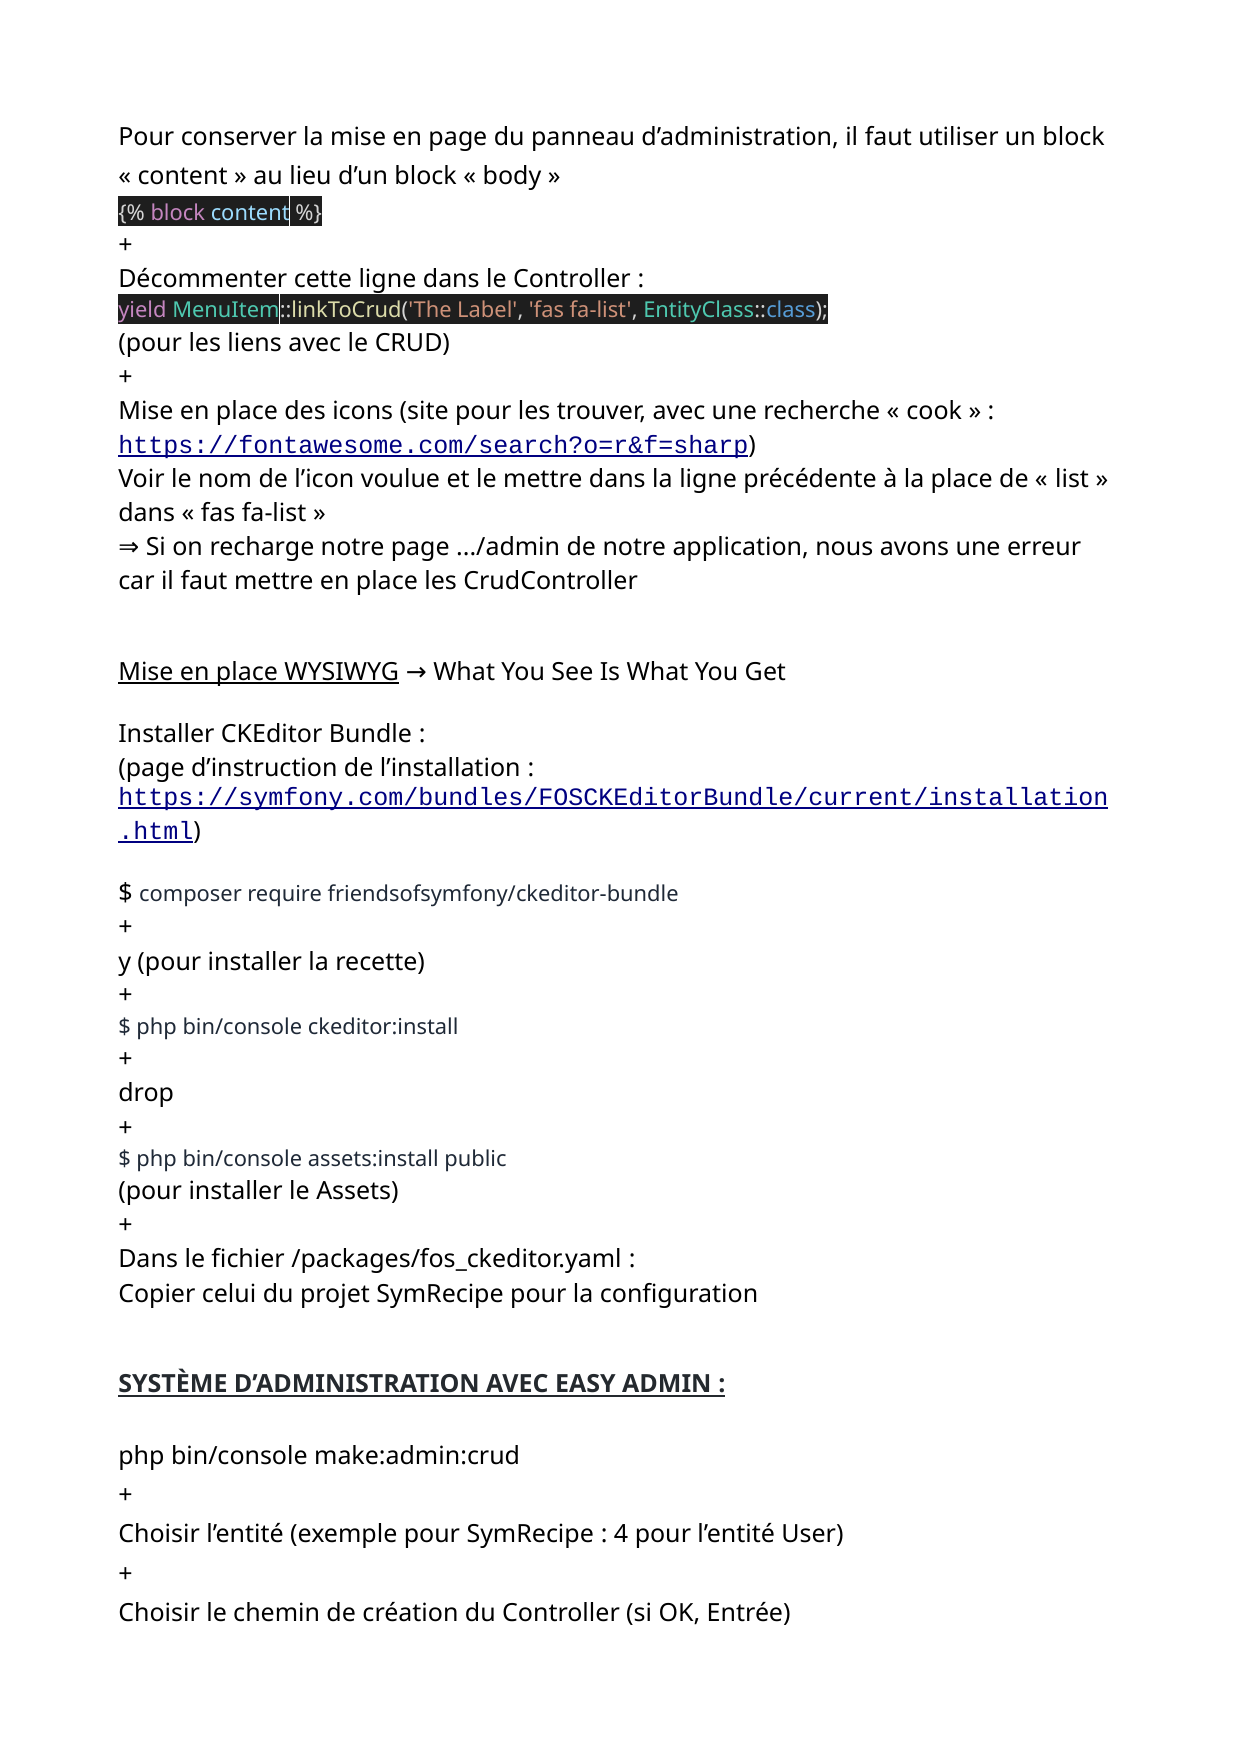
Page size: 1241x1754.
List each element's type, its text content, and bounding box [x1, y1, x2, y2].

text Copier celui du projet SymRecipe pour la configuration [118, 1275, 1122, 1309]
text Décommenter cette ligne dans le Controller : [118, 260, 1122, 294]
text $ php bin/console ckeditor:install [118, 1011, 1122, 1041]
text + [118, 1477, 1122, 1511]
text + [118, 1109, 1122, 1143]
text $ composer require friendsofsymfony/ckeditor-bundle [118, 875, 1122, 909]
text Pour conserver la mise en page du panneau d’administration, il faut utiliser un block « content » au lieu d’un block « body » [118, 118, 1122, 191]
text Voir le nom de l’icon voulue et le mettre dans la ligne précédente à la place de « list » dans « fas fa-list » [118, 461, 1122, 529]
text ⇒ Si on recharge notre page .../admin de notre application, nous avons une erreur car il faut mettre en place les CrudController [118, 529, 1122, 597]
text https://fontawesome.com/search?o=r&f=sharp) [118, 426, 1122, 461]
text + [118, 226, 1122, 260]
text (pour installer le Assets) [118, 1173, 1122, 1207]
text + [118, 1207, 1122, 1241]
text yield MenuItem::linkToCrud('The Label', 'fas fa-list', EntityClass::class); [118, 294, 1122, 324]
text Mise en place WYSIWYG → What You See Is What You Get [118, 653, 1122, 688]
text + [118, 358, 1122, 392]
text Installer CKEditor Bundle : [118, 716, 1122, 750]
text y (pour installer la recette) [118, 943, 1122, 977]
text + [118, 1041, 1122, 1075]
text Mise en place des icons (site pour les trouver, avec une recherche « cook » : [118, 392, 1122, 426]
text (pour les liens avec le CRUD) [118, 324, 1122, 358]
text $ php bin/console assets:install public [118, 1143, 1122, 1173]
text drop [118, 1075, 1122, 1109]
text {% block content %} [118, 196, 1122, 226]
text Choisir l’entité (exemple pour SymRecipe : 4 pour l’entité User) [118, 1516, 1122, 1550]
text Choisir le chemin de création du Controller (si OK, Entrée) [118, 1594, 1122, 1628]
text + [118, 909, 1122, 943]
text + [118, 1555, 1122, 1589]
text + [118, 977, 1122, 1011]
text SYSTÈME D’ADMINISTRATION AVEC EASY ADMIN : [118, 1366, 1122, 1400]
text (page d’instruction de l’installation : https://symfony.com/bundles/FOSCKEditorBundle/current/installation.html) [118, 750, 1122, 847]
text php bin/console make:admin:crud [118, 1438, 1122, 1472]
text Dans le fichier /packages/fos_ckeditor.yaml : [118, 1241, 1122, 1275]
